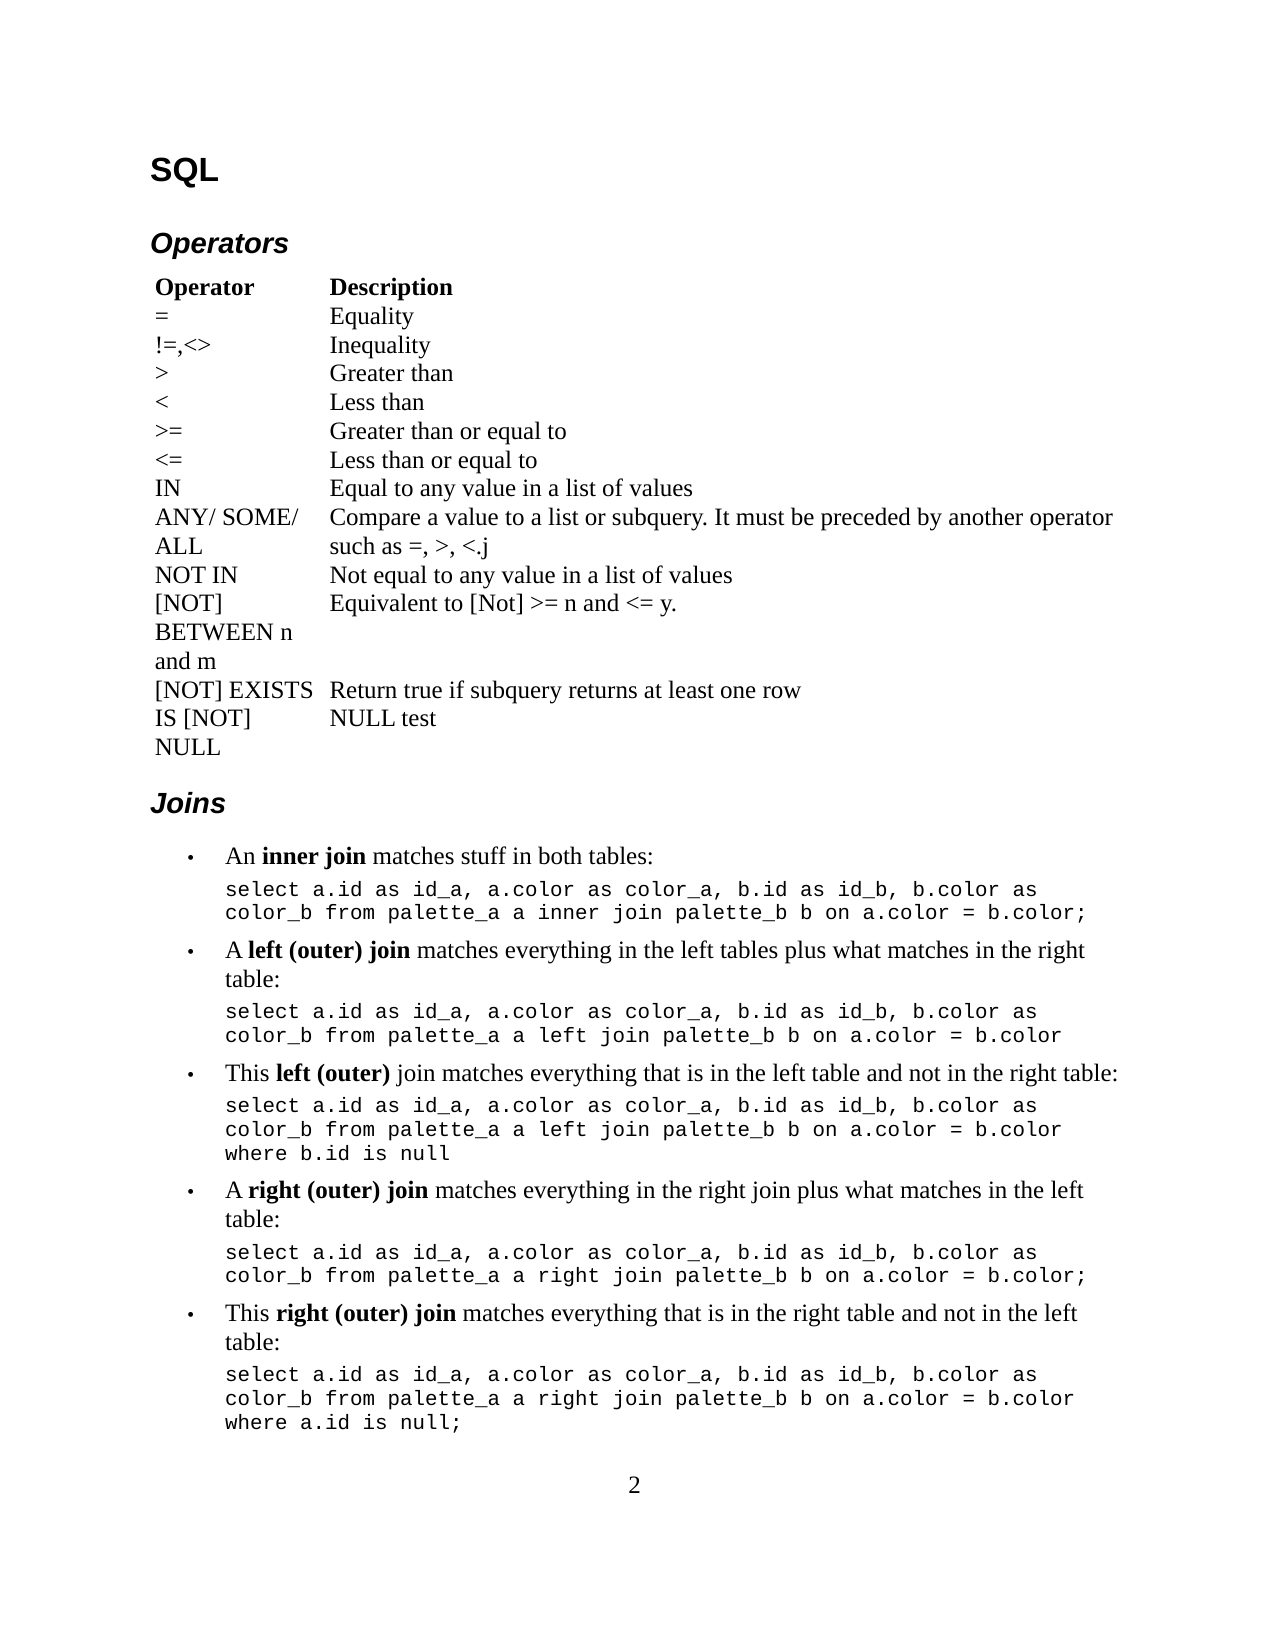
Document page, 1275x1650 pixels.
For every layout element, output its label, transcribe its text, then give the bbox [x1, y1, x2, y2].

list select a.id as id_a, a.color as color_a, b.id as id_b, b.color as color_b from palette_a a left join palette_b b on a.color = b.color [187, 1001, 1125, 1049]
table_cell Equal to any value in a list of values [325, 474, 1125, 502]
list select a.id as id_a, a.color as color_a, b.id as id_b, b.color as color_b from palette_a a left join palette_b b on a.color = b.color where b.id is null [187, 1095, 1125, 1166]
table_cell Not equal to any value in a list of values [325, 560, 1125, 588]
table_cell Equality [325, 301, 1125, 330]
list A right (outer) join matches everything in the right join plus what matches in the left table: [187, 1175, 1125, 1233]
table_cell IN [150, 474, 325, 502]
table_cell = [150, 301, 325, 330]
list This right (outer) join matches everything that is in the right table and not in the left table: [187, 1298, 1125, 1355]
table_cell IS [NOT] NULL [150, 704, 325, 761]
table_header Operator [150, 272, 325, 301]
table_header Description [325, 272, 1125, 301]
list select a.id as id_a, a.color as color_a, b.id as id_b, b.color as color_b from palette_a a right join palette_b b on a.color = b.color where a.id is null; [187, 1364, 1125, 1435]
table_cell <= [150, 445, 325, 473]
table_cell Return true if subquery returns at least one row [325, 675, 1125, 703]
table_cell Less than [325, 387, 1125, 416]
list select a.id as id_a, a.color as color_a, b.id as id_b, b.color as color_b from palette_a a inner join palette_b b on a.color = b.color; [187, 879, 1125, 926]
table_cell < [150, 387, 325, 416]
list A left (outer) join matches everything in the left tables plus what matches in the right table: [187, 935, 1125, 992]
table_cell [NOT] BETWEEN n and m [150, 589, 325, 675]
table_cell > [150, 359, 325, 387]
list select a.id as id_a, a.color as color_a, b.id as id_b, b.color as color_b from palette_a a right join palette_b b on a.color = b.color; [187, 1242, 1125, 1289]
table_cell NOT IN [150, 560, 325, 588]
table_cell Compare a value to a list or subquery. It must be preceded by another operator such as =, >, <.j [325, 502, 1125, 560]
list This left (outer) join matches everything that is in the left table and not in the right table: [187, 1058, 1125, 1086]
table_cell Equivalent to [Not] >= n and <= y. [325, 589, 1125, 675]
table_cell Greater than or equal to [325, 416, 1125, 445]
table_cell [NOT] EXISTS [150, 675, 325, 703]
table_cell ANY/ SOME/ ALL [150, 502, 325, 560]
table_cell NULL test [325, 704, 1125, 761]
table_cell Less than or equal to [325, 445, 1125, 473]
table_cell Greater than [325, 359, 1125, 387]
table_cell !=,<> [150, 330, 325, 358]
subtitle Operators [150, 226, 1125, 260]
subtitle Joins [150, 786, 1125, 819]
list An inner join matches stuff in both tables: [187, 841, 1125, 870]
table_cell >= [150, 416, 325, 445]
table_cell Inequality [325, 330, 1125, 358]
subtitle SQL [150, 150, 1125, 189]
